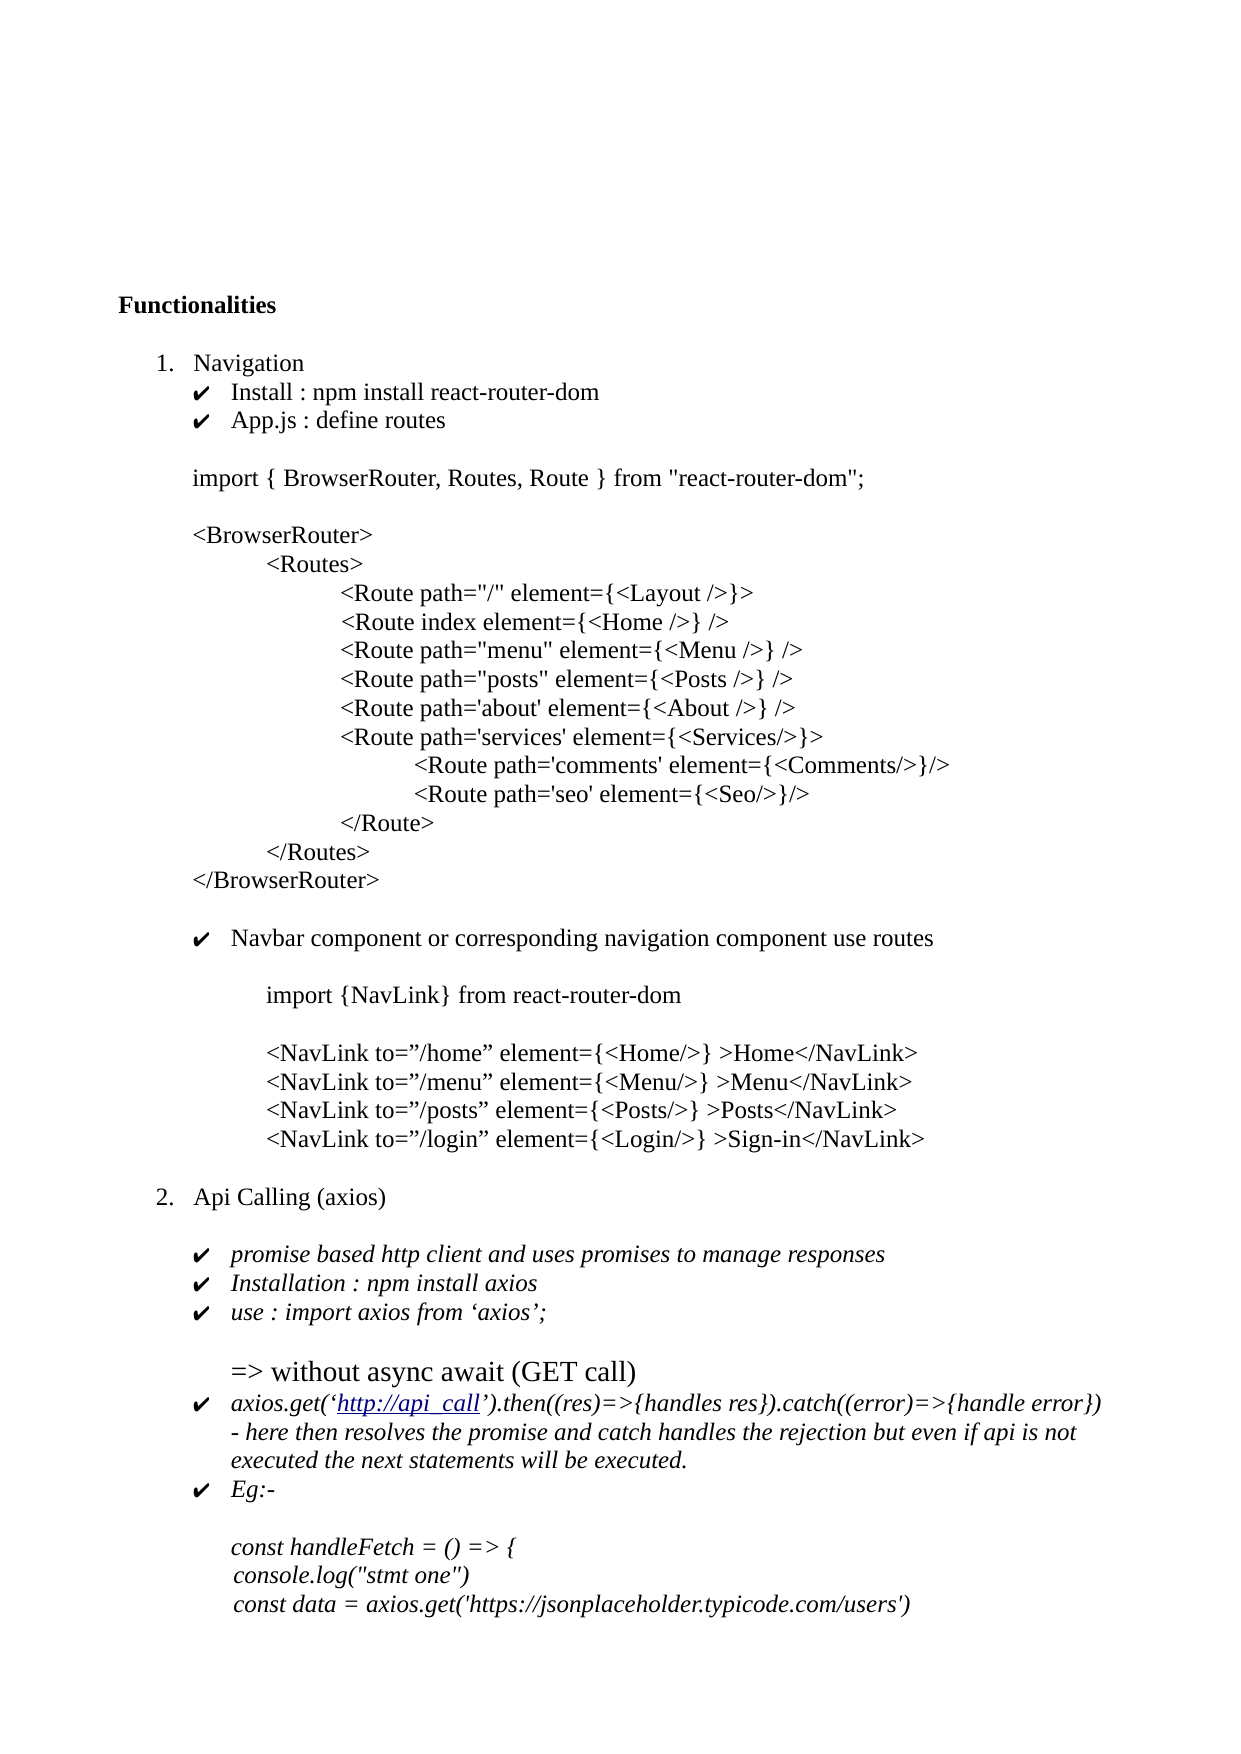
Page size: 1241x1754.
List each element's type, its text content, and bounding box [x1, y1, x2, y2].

text import { BrowserRouter, Routes, Route } from "react-router-dom"; [118, 463, 1122, 492]
text import {NavLink} from react-router-dom [118, 981, 1122, 1009]
text <NavLink to=”/posts” element={<Posts/>} >Posts</NavLink> [266, 1096, 1122, 1124]
text <Route path='seo' element={<Seo/>}/> [118, 779, 1122, 808]
list Navbar component or corresponding navigation component use routes [193, 923, 1122, 952]
text <Route path='about' element={<About />} /> [118, 693, 1122, 722]
text </Route> [118, 808, 1122, 837]
text </Routes> [118, 837, 1122, 866]
list App.js : define routes [193, 406, 1122, 434]
list promise based http client and uses promises to manage responses [193, 1239, 1122, 1268]
text <Route index element={<Home />} /> [118, 607, 1122, 636]
text <Route path="/" element={<Layout />}> [118, 578, 1122, 607]
list Install : npm install react-router-dom [193, 377, 1122, 406]
text const data = axios.get('https://jsonplaceholder.typicode.com/users') [183, 1589, 1122, 1618]
list => without async await (GET call) [193, 1354, 1122, 1388]
text <NavLink to=”/login” element={<Login/>} >Sign-in</NavLink> [266, 1124, 1122, 1153]
list use : import axios from ‘axios’; [193, 1297, 1122, 1326]
text Functionalities [118, 291, 1122, 319]
text <NavLink to=”/menu” element={<Menu/>} >Menu</NavLink> [266, 1067, 1122, 1096]
text <BrowserRouter> [118, 521, 1122, 549]
list Eg:- [193, 1474, 1122, 1503]
list const handleFetch = () => { [193, 1532, 1122, 1560]
list Installation : npm install axios [193, 1268, 1122, 1297]
text <Route path='comments' element={<Comments/>}/> [118, 751, 1122, 779]
text <Routes> [118, 549, 1122, 578]
list Navigation [156, 348, 1122, 377]
text <NavLink to=”/home” element={<Home/>} >Home</NavLink> [266, 1038, 1122, 1067]
text </BrowserRouter> [118, 866, 1122, 894]
list Api Calling (axios) [156, 1182, 1122, 1211]
text <Route path="menu" element={<Menu />} /> [118, 636, 1122, 664]
list - here then resolves the promise and catch handles the rejection but even if api is not executed the next statements will be executed. [193, 1417, 1122, 1474]
list axios.get(‘http://api_call’).then((res)=>{handles res}).catch((error)=>{handle error}) [193, 1388, 1122, 1417]
text <Route path='services' element={<Services/>}> [118, 722, 1122, 751]
text <Route path="posts" element={<Posts />} /> [118, 664, 1122, 693]
text console.log("stmt one") [183, 1560, 1122, 1589]
